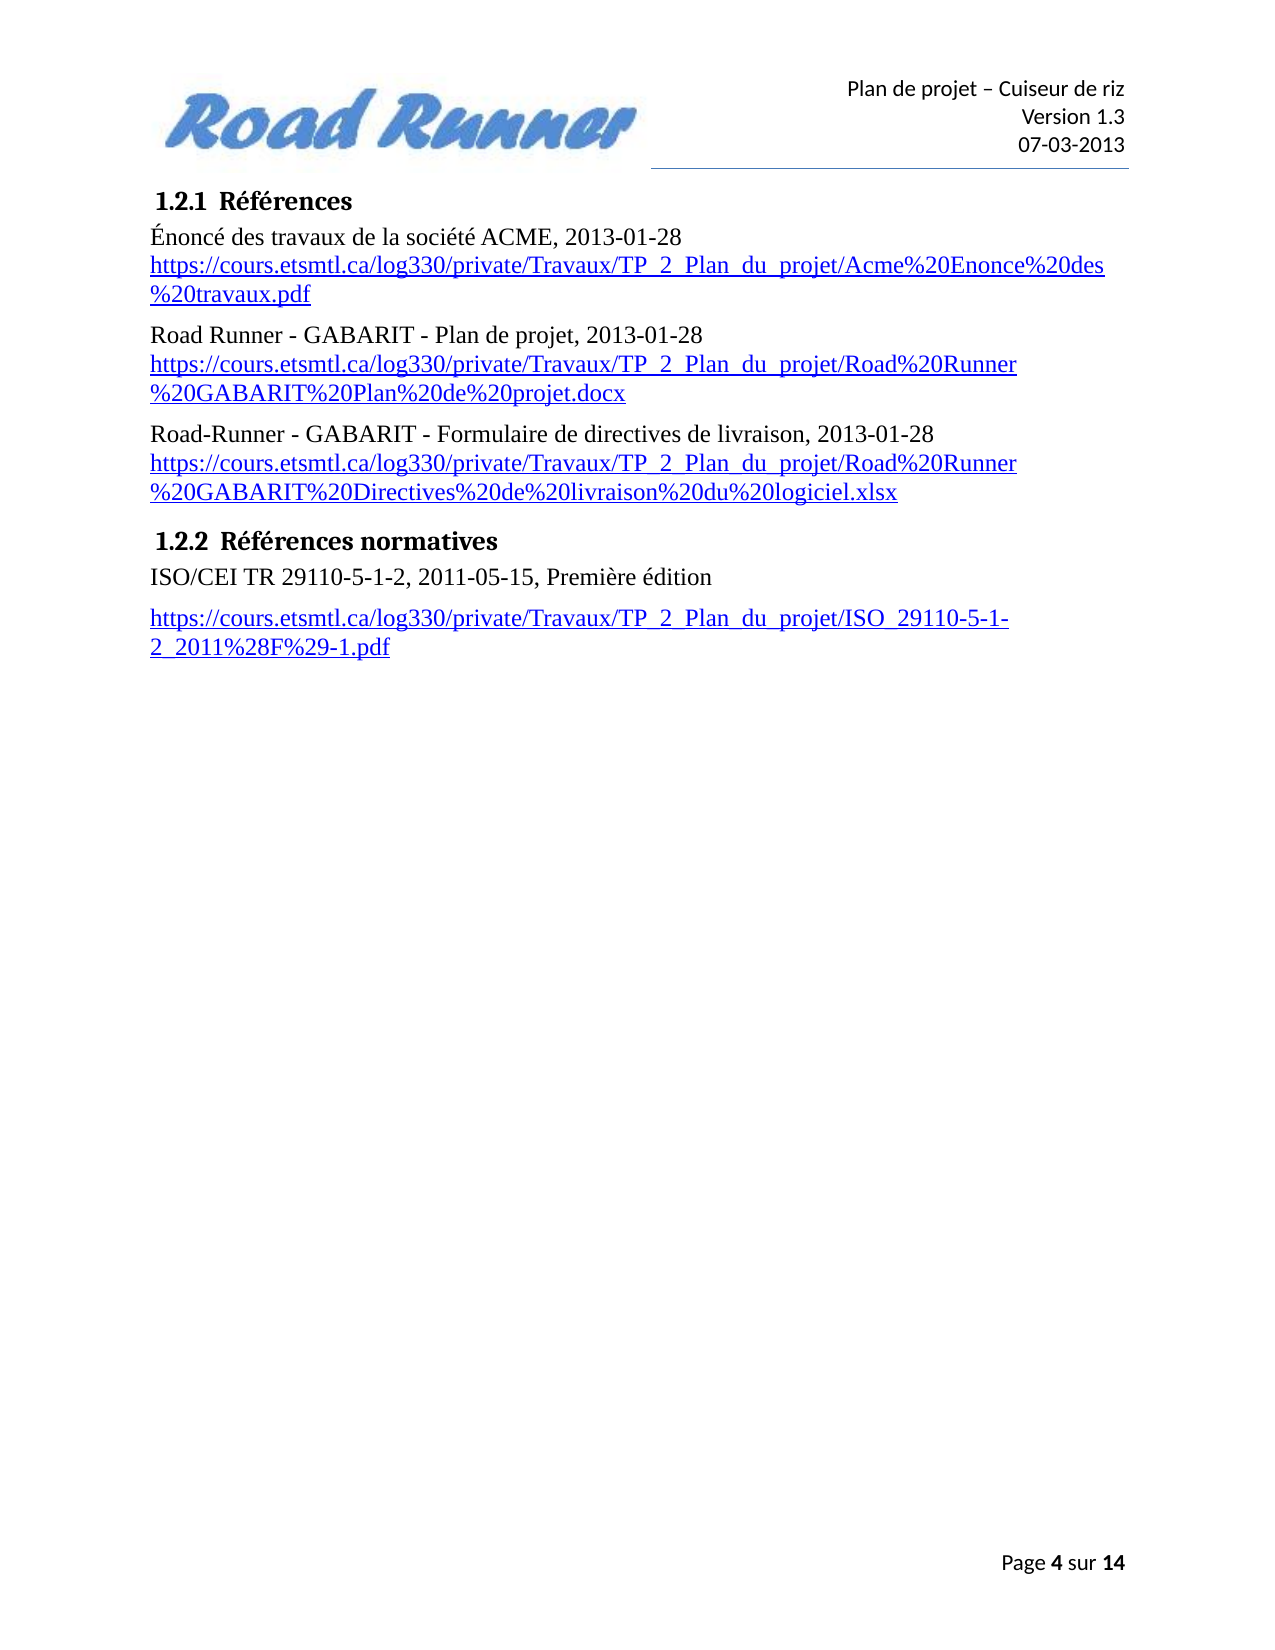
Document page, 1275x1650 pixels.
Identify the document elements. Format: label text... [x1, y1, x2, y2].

text Road Runner - GABARIT - Plan de projet, 2013-01-28 https://cours.etsmtl.ca/log330/private/Travaux/TP_2_Plan_du_projet/Road%20Runner%20GABARIT%20Plan%20de%20projet.docx [150, 320, 1125, 407]
text ISO/CEI TR 29110-5-1-2, 2011-05-15, Première édition [150, 562, 1125, 591]
text https://cours.etsmtl.ca/log330/private/Travaux/TP_2_Plan_du_projet/ISO_29110-5-1-2_2011%28F%29-1.pdf [150, 603, 1125, 661]
subtitle Références normatives [150, 526, 1125, 557]
text Road-Runner - GABARIT - Formulaire de directives de livraison, 2013-01-28 https://cours.etsmtl.ca/log330/private/Travaux/TP_2_Plan_du_projet/Road%20Runner%20GABARIT%20Directives%20de%20livraison%20du%20logiciel.xlsx [150, 419, 1125, 505]
picture [150, 73, 651, 173]
text Énoncé des travaux de la société ACME, 2013-01-28 https://cours.etsmtl.ca/log330/private/Travaux/TP_2_Plan_du_projet/Acme%20Enonce%20des%20travaux.pdf [150, 222, 1125, 308]
subtitle Références [150, 186, 1125, 217]
